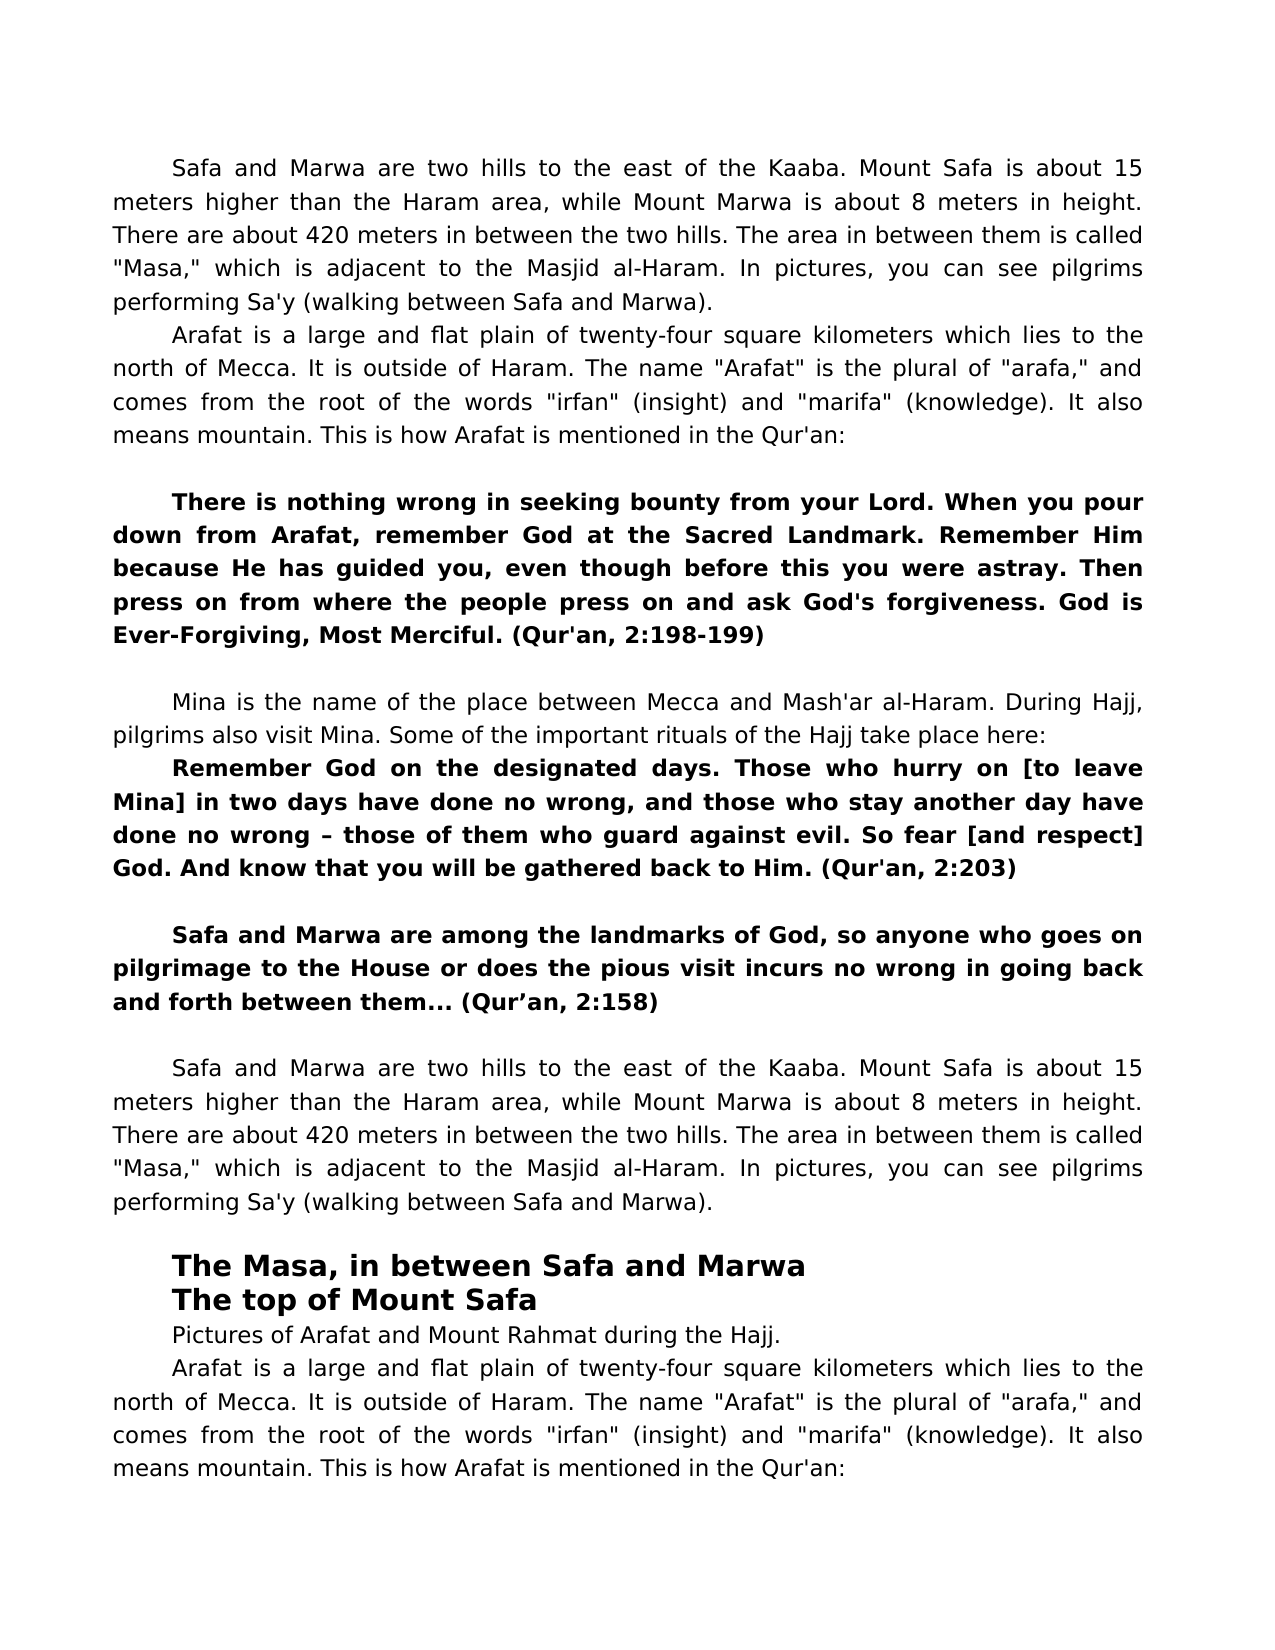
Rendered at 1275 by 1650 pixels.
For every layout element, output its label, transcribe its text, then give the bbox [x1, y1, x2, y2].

text Mina is the name of the place between Mecca and Mash'ar al-Haram. During Hajj, pilgrims also visit Mina. Some of the important rituals of the Hajj take place here: [112, 683, 1145, 750]
text The top of Mount Safa [112, 1283, 1145, 1317]
text Safa and Marwa are among the landmarks of God, so anyone who goes on pilgrimage to the House or does the pious visit incurs no wrong in going back and forth between them... (Qur’an, 2:158) [112, 917, 1145, 1017]
text Arafat is a large and flat plain of twenty-four square kilometers which lies to the north of Mecca. It is outside of Haram. The name "Arafat" is the plural of "arafa," and comes from the root of the words "irfan" (insight) and "marifa" (knowledge). It also means mountain. This is how Arafat is mentioned in the Qur'an: [112, 317, 1145, 450]
text Safa and Marwa are two hills to the east of the Kaaba. Mount Safa is about 15 meters higher than the Haram area, while Mount Marwa is about 8 meters in height. There are about 420 meters in between the two hills. The area in between them is called "Masa," which is adjacent to the Masjid al-Haram. In pictures, you can see pilgrims performing Sa'y (walking between Safa and Marwa). [112, 1050, 1145, 1217]
text Pictures of Arafat and Mount Rahmat during the Hajj. [112, 1317, 1145, 1350]
text Arafat is a large and flat plain of twenty-four square kilometers which lies to the north of Mecca. It is outside of Haram. The name "Arafat" is the plural of "arafa," and comes from the root of the words "irfan" (insight) and "marifa" (knowledge). It also means mountain. This is how Arafat is mentioned in the Qur'an: [112, 1350, 1145, 1483]
text Remember God on the designated days. Those who hurry on [to leave Mina] in two days have done no wrong, and those who stay another day have done no wrong – those of them who guard against evil. So fear [and respect] God. And know that you will be gathered back to Him. (Qur'an, 2:203) [112, 750, 1145, 883]
text The Masa, in between Safa and Marwa [112, 1250, 1145, 1283]
text There is nothing wrong in seeking bounty from your Lord. When you pour down from Arafat, remember God at the Sacred Landmark. Remember Him because He has guided you, even though before this you were astray. Then press on from where the people press on and ask God's forgiveness. God is Ever-Forgiving, Most Merciful. (Qur'an, 2:198-199) [112, 483, 1145, 650]
text Safa and Marwa are two hills to the east of the Kaaba. Mount Safa is about 15 meters higher than the Haram area, while Mount Marwa is about 8 meters in height. There are about 420 meters in between the two hills. The area in between them is called "Masa," which is adjacent to the Masjid al-Haram. In pictures, you can see pilgrims performing Sa'y (walking between Safa and Marwa). [112, 150, 1145, 317]
